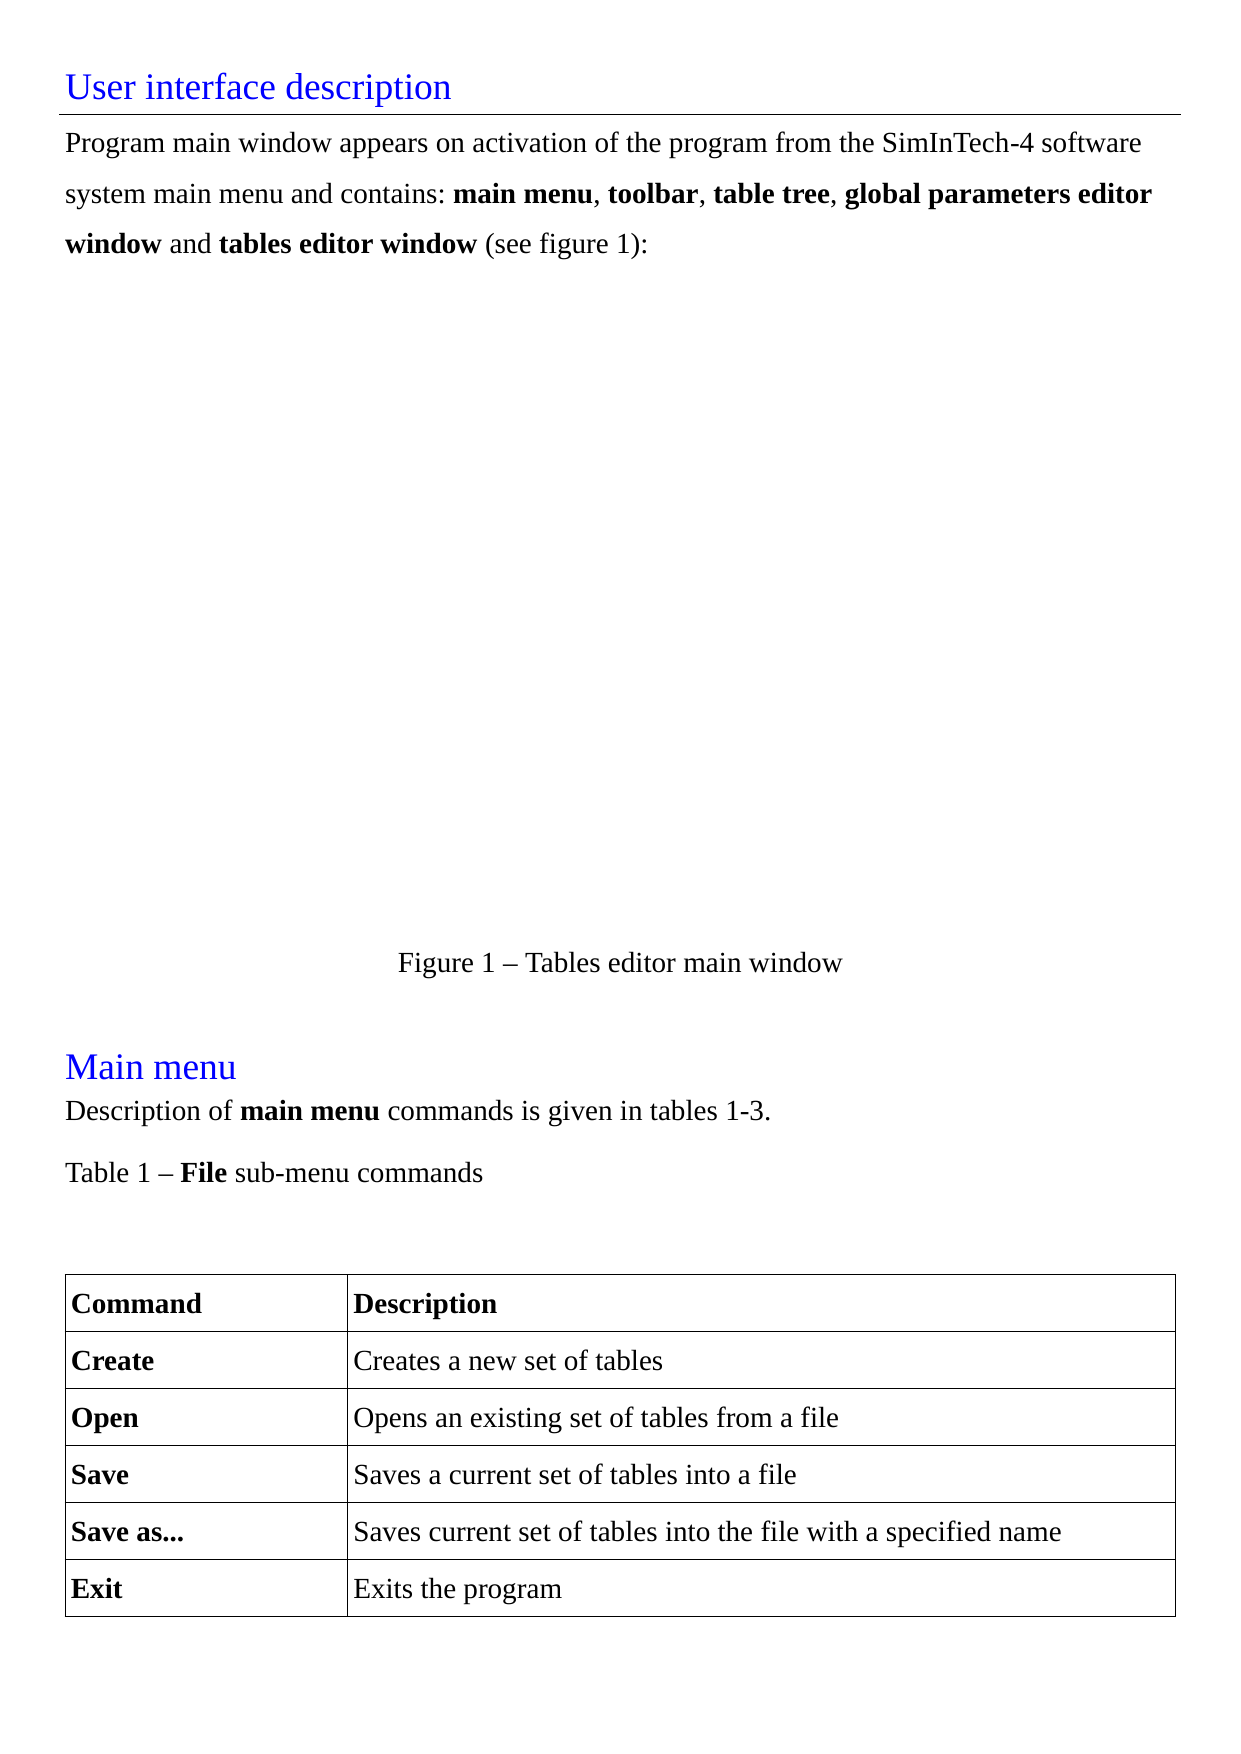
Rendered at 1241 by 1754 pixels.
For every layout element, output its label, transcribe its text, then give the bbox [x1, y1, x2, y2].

table_cell Program main window appears on activation of the program from the SimInTech-4 software system main menu and contains: main menu, toolbar, table tree, global parameters editor window and tables editor window (see figure 1): Figure 1 – Tables editor main window Main menu Description of main menu commands is given in tables 1-3. Table 1 – File sub-menu commands [59, 115, 1181, 1667]
table_cell Create [66, 1332, 347, 1388]
table_cell Exit [66, 1560, 347, 1616]
table_cell Saves current set of tables into the file with a specified name [348, 1503, 1175, 1559]
table_header User interface description [59, 59, 1181, 114]
table_cell Save [66, 1446, 347, 1502]
table_cell Open [66, 1389, 347, 1445]
table_cell Exits the program [348, 1560, 1175, 1616]
table_header Description [348, 1275, 1175, 1331]
table_cell Save as... [66, 1503, 347, 1559]
table_header Command [66, 1275, 347, 1331]
table_cell Opens an existing set of tables from a file [348, 1389, 1175, 1445]
table_cell Saves a current set of tables into a file [348, 1446, 1175, 1502]
table_cell Creates a new set of tables [348, 1332, 1175, 1388]
